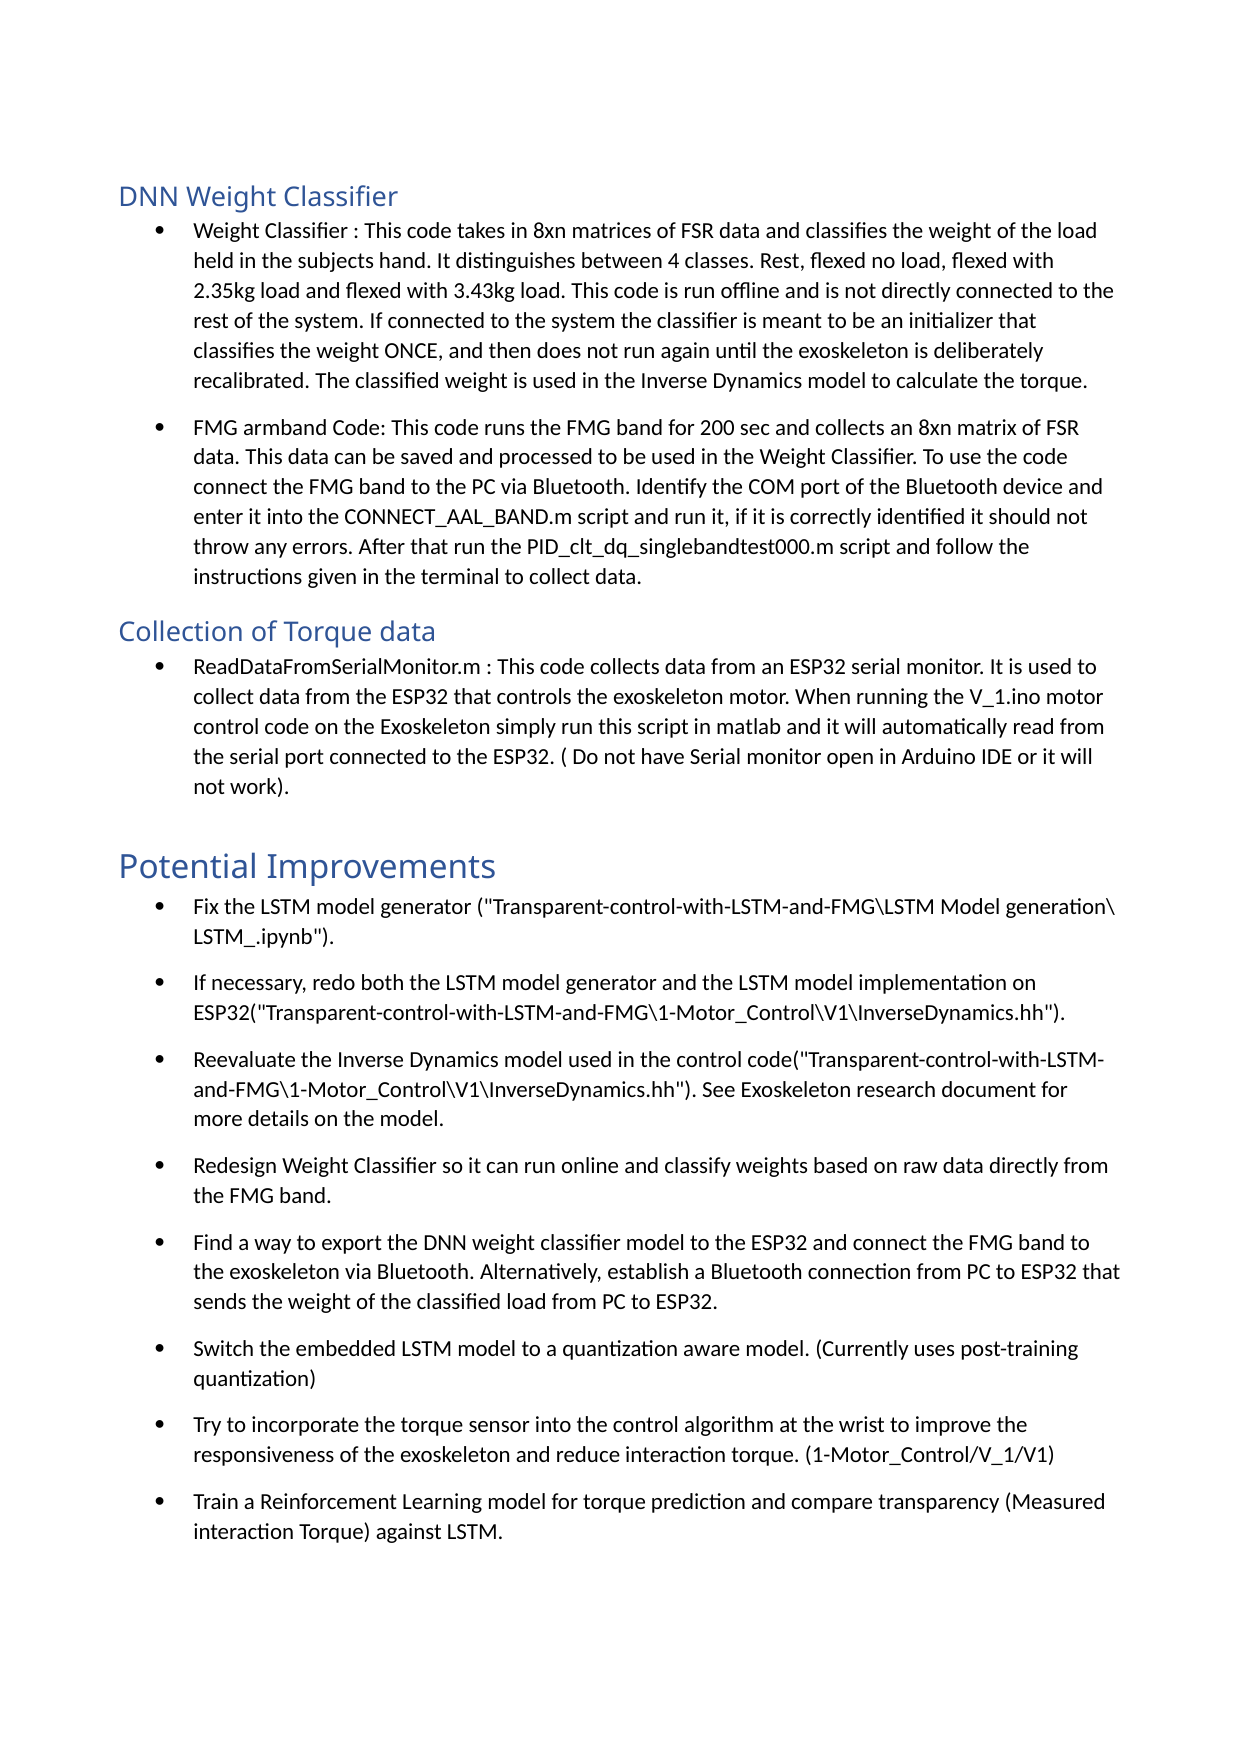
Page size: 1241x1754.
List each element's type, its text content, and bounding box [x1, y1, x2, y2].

subtitle DNN Weight Classifier [118, 177, 1122, 214]
list Weight Classifier : This code takes in 8xn matrices of FSR data and classifies the weight of the load held in the subjects hand. It distinguishes between 4 classes. Rest, flexed no load, flexed with 2.35kg load and flexed with 3.43kg load. This code is run offline and is not directly connected to the rest of the system. If connected to the system the classifier is meant to be an initializer that classifies the weight ONCE, and then does not run again until the exoskeleton is deliberately recalibrated. The classified weight is used in the Inverse Dynamics model to calculate the torque. [156, 217, 1122, 394]
subtitle Potential Improvements [118, 843, 1122, 889]
list If necessary, redo both the LSTM model generator and the LSTM model implementation on ESP32("Transparent-control-with-LSTM-and-FMG\1-Motor_Control\V1\InverseDynamics.hh"). [156, 968, 1122, 1026]
list Reevaluate the Inverse Dynamics model used in the control code("Transparent-control-with-LSTM-and-FMG\1-Motor_Control\V1\InverseDynamics.hh"). See Exoskeleton research document for more details on the model. [156, 1045, 1122, 1133]
list Fix the LSTM model generator ("Transparent-control-with-LSTM-and-FMG\LSTM Model generation\LSTM_.ipynb"). [156, 892, 1122, 950]
list Redesign Weight Classifier so it can run online and classify weights based on raw data directly from the FMG band. [156, 1151, 1122, 1209]
list Train a Reinforcement Learning model for torque prediction and compare transparency (Measured interaction Torque) against LSTM. [156, 1487, 1122, 1545]
list Try to incorporate the torque sensor into the control algorithm at the wrist to improve the responsiveness of the exoskeleton and reduce interaction torque. (1-Motor_Control/V_1/V1) [156, 1410, 1122, 1468]
list Switch the embedded LSTM model to a quantization aware model. (Currently uses post-training quantization) [156, 1334, 1122, 1392]
list Find a way to export the DNN weight classifier model to the ESP32 and connect the FMG band to the exoskeleton via Bluetooth. Alternatively, establish a Bluetooth connection from PC to ESP32 that sends the weight of the classified load from PC to ESP32. [156, 1228, 1122, 1315]
list FMG armband Code: This code runs the FMG band for 200 sec and collects an 8xn matrix of FSR data. This data can be saved and processed to be used in the Weight Classifier. To use the code connect the FMG band to the PC via Bluetooth. Identify the COM port of the Bluetooth device and enter it into the CONNECT_AAL_BAND.m script and run it, if it is correctly identified it should not throw any errors. After that run the PID_clt_dq_singlebandtest000.m script and follow the instructions given in the terminal to collect data. [156, 413, 1122, 590]
subtitle Collection of Torque data [118, 613, 1122, 650]
list ReadDataFromSerialMonitor.m : This code collects data from an ESP32 serial monitor. It is used to collect data from the ESP32 that controls the exoskeleton motor. When running the V_1.ino motor control code on the Exoskeleton simply run this script in matlab and it will automatically read from the serial port connected to the ESP32. ( Do not have Serial monitor open in Arduino IDE or it will not work). [156, 652, 1122, 800]
